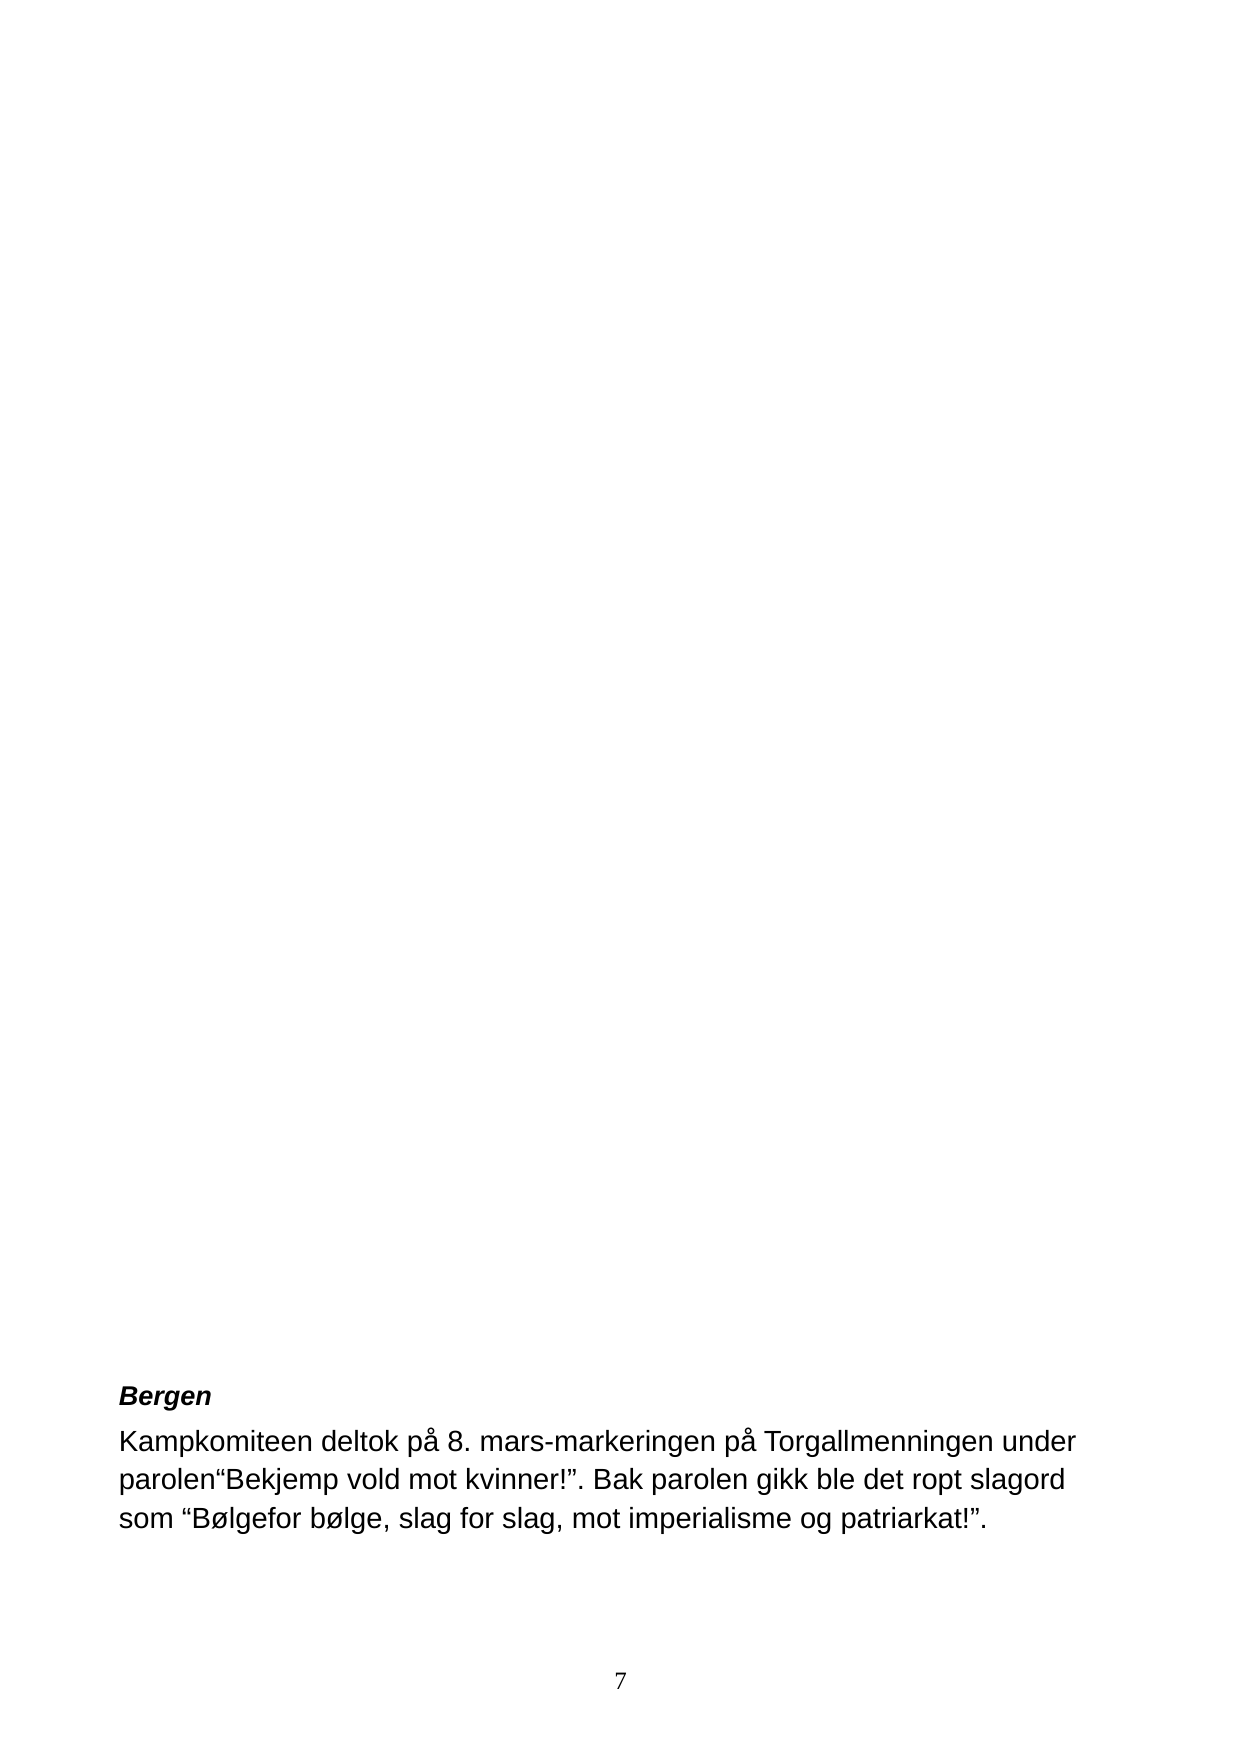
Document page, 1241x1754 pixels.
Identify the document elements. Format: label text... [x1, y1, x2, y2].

text Kampkomiteen deltok på 8. mars-markeringen på Torgallmenningen under parolen“Bekjemp vold mot kvinner!”. Bak parolen gikk ble det ropt slagord som “Bølgefor bølge, slag for slag, mot imperialisme og patriarkat!”. [118, 1424, 1122, 1534]
subtitle Bergen [118, 1380, 1122, 1411]
